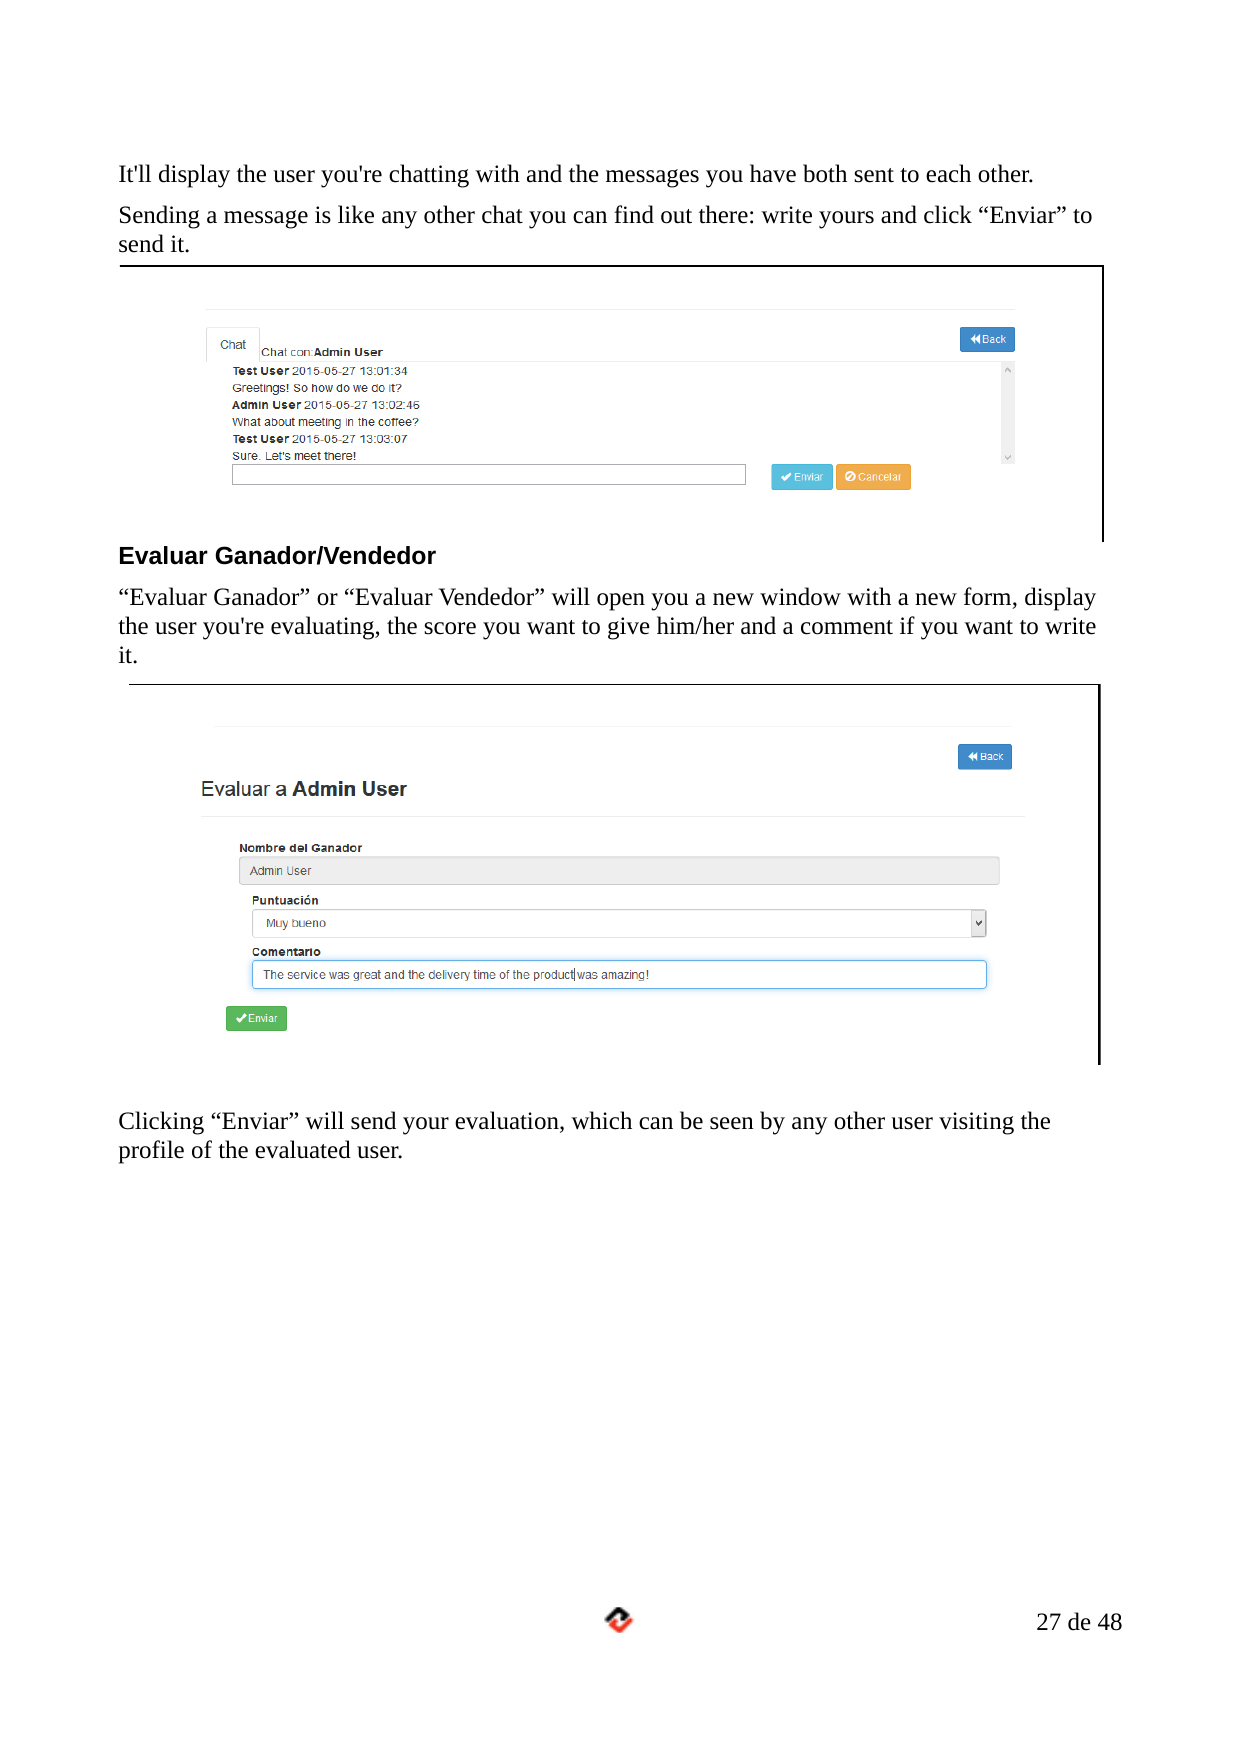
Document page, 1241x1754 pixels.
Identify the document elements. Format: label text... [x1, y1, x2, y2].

text “Evaluar Ganador” or “Evaluar Vendedor” will open you a new window with a new form, display the user you're evaluating, the score you want to give him/her and a comment if you want to write it. [118, 582, 1122, 668]
text Sending a message is like any other chat you can find out there: write yours and click “Enviar” to send it. [118, 201, 1122, 258]
text It'll display the user you're chatting with and the messages you have both sent to each other. [118, 159, 1122, 188]
subtitle Evaluar Ganador/Vendedor [118, 296, 1122, 570]
text Clicking “Enviar” will send your evaluation, which can be seen by any other user visiting the profile of the evaluated user. [118, 1106, 1122, 1164]
